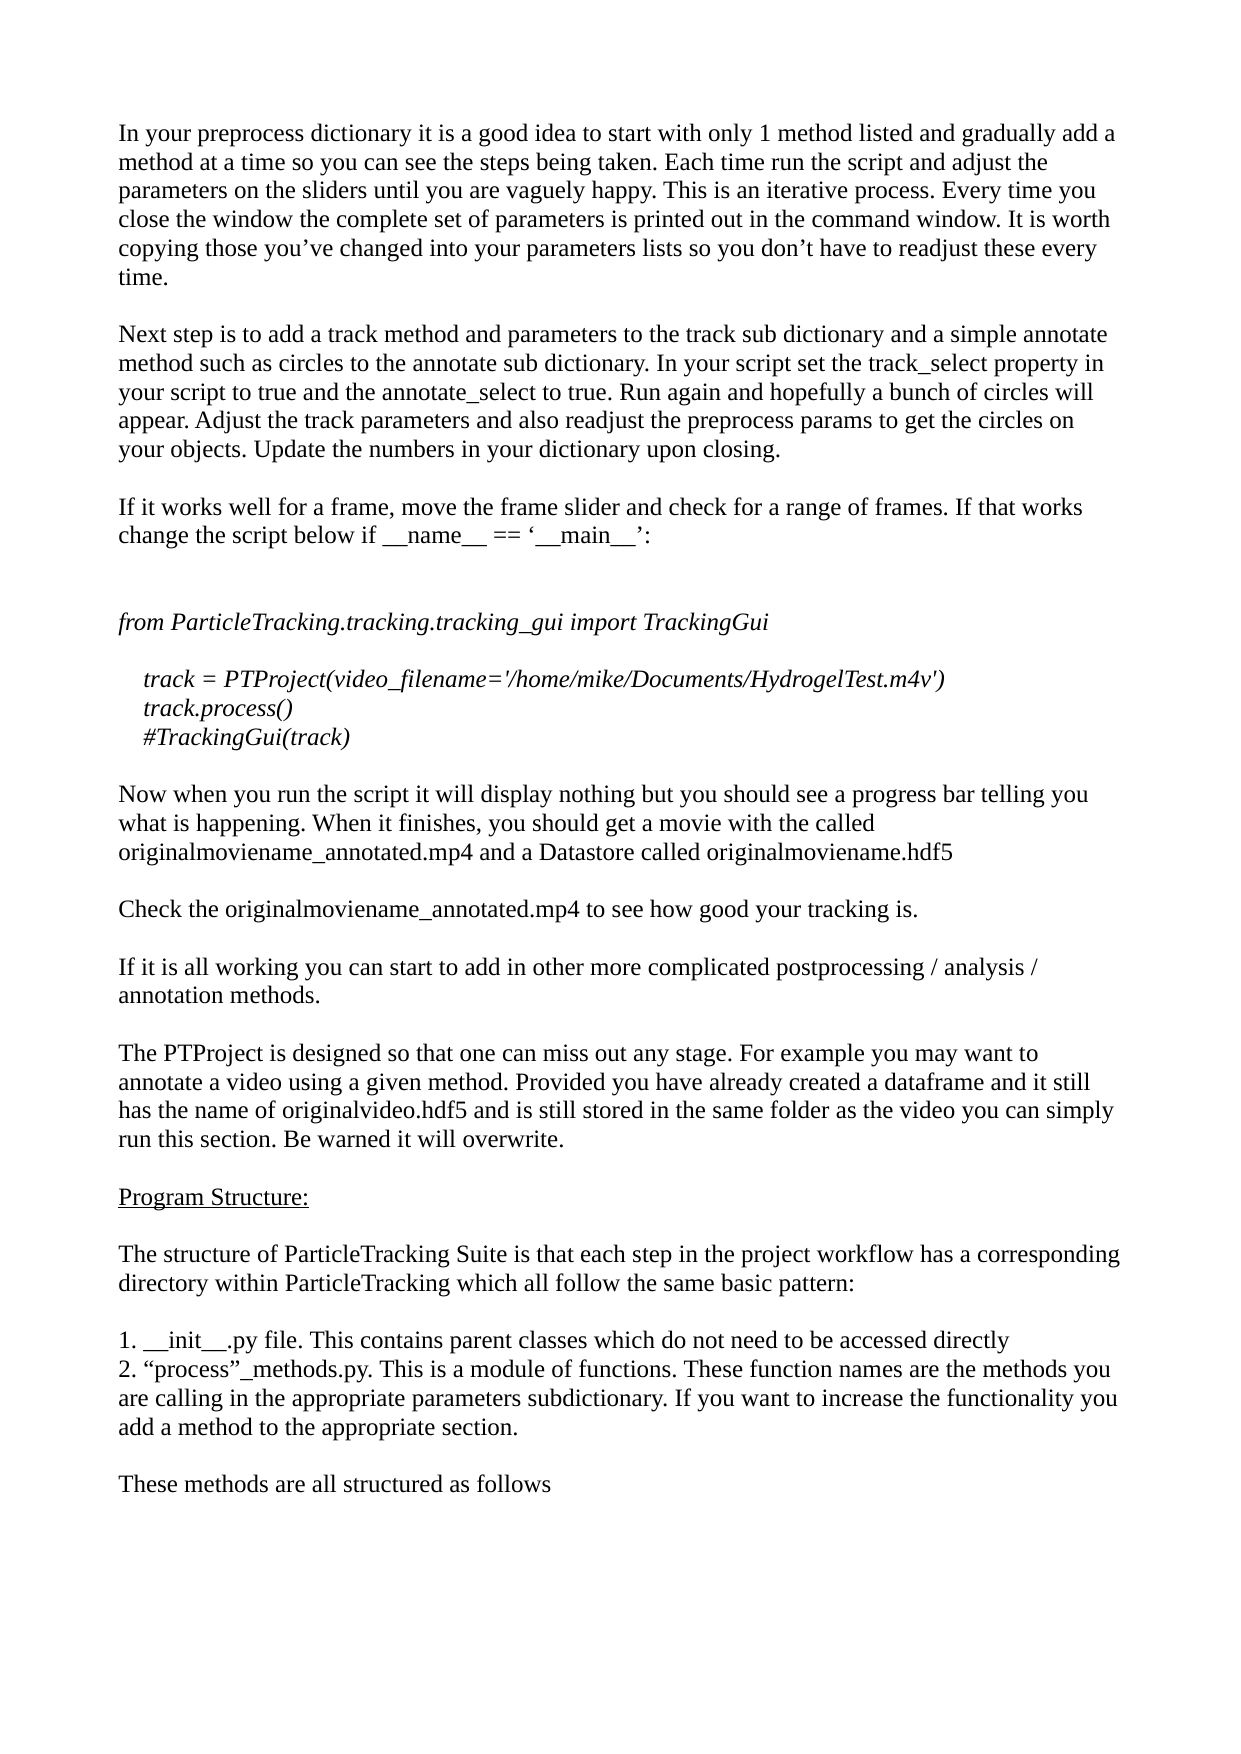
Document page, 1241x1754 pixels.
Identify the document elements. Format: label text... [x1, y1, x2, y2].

text In your preprocess dictionary it is a good idea to start with only 1 method listed and gradually add a method at a time so you can see the steps being taken. Each time run the script and adjust the parameters on the sliders until you are vaguely happy. This is an iterative process. Every time you close the window the complete set of parameters is printed out in the command window. It is worth copying those you’ve changed into your parameters lists so you don’t have to readjust these every time. [118, 118, 1122, 291]
text These methods are all structured as follows [118, 1469, 1122, 1498]
text Program Structure: [118, 1182, 1122, 1211]
text from ParticleTracking.tracking.tracking_gui import TrackingGui [118, 607, 1122, 636]
text track = PTProject(video_filename='/home/mike/Documents/HydrogelTest.m4v') [118, 664, 1122, 693]
text Next step is to add a track method and parameters to the track sub dictionary and a simple annotate method such as circles to the annotate sub dictionary. In your script set the track_select property in your script to true and the annotate_select to true. Run again and hopefully a bunch of circles will appear. Adjust the track parameters and also readjust the preprocess params to get the circles on your objects. Update the numbers in your dictionary upon closing. [118, 319, 1122, 463]
text track.process() [118, 693, 1122, 722]
text Now when you run the script it will display nothing but you should see a progress bar telling you what is happening. When it finishes, you should get a movie with the called originalmoviename_annotated.mp4 and a Datastore called originalmoviename.hdf5 [118, 779, 1122, 866]
text #TrackingGui(track) [118, 722, 1122, 751]
text The structure of ParticleTracking Suite is that each step in the project workflow has a corresponding directory within ParticleTracking which all follow the same basic pattern: [118, 1239, 1122, 1297]
text If it is all working you can start to add in other more complicated postprocessing / analysis / annotation methods. [118, 952, 1122, 1009]
text The PTProject is designed so that one can miss out any stage. For example you may want to annotate a video using a given method. Provided you have already created a dataframe and it still has the name of originalvideo.hdf5 and is still stored in the same folder as the video you can simply run this section. Be warned it will overwrite. [118, 1038, 1122, 1153]
text If it works well for a frame, move the frame slider and check for a range of frames. If that works change the script below if __name__ == ‘__main__’: [118, 492, 1122, 549]
text 2. “process”_methods.py. This is a module of functions. These function names are the methods you are calling in the appropriate parameters subdictionary. If you want to increase the functionality you add a method to the appropriate section. [118, 1354, 1122, 1441]
text Check the originalmoviename_annotated.mp4 to see how good your tracking is. [118, 894, 1122, 923]
text 1. __init__.py file. This contains parent classes which do not need to be accessed directly [118, 1326, 1122, 1354]
